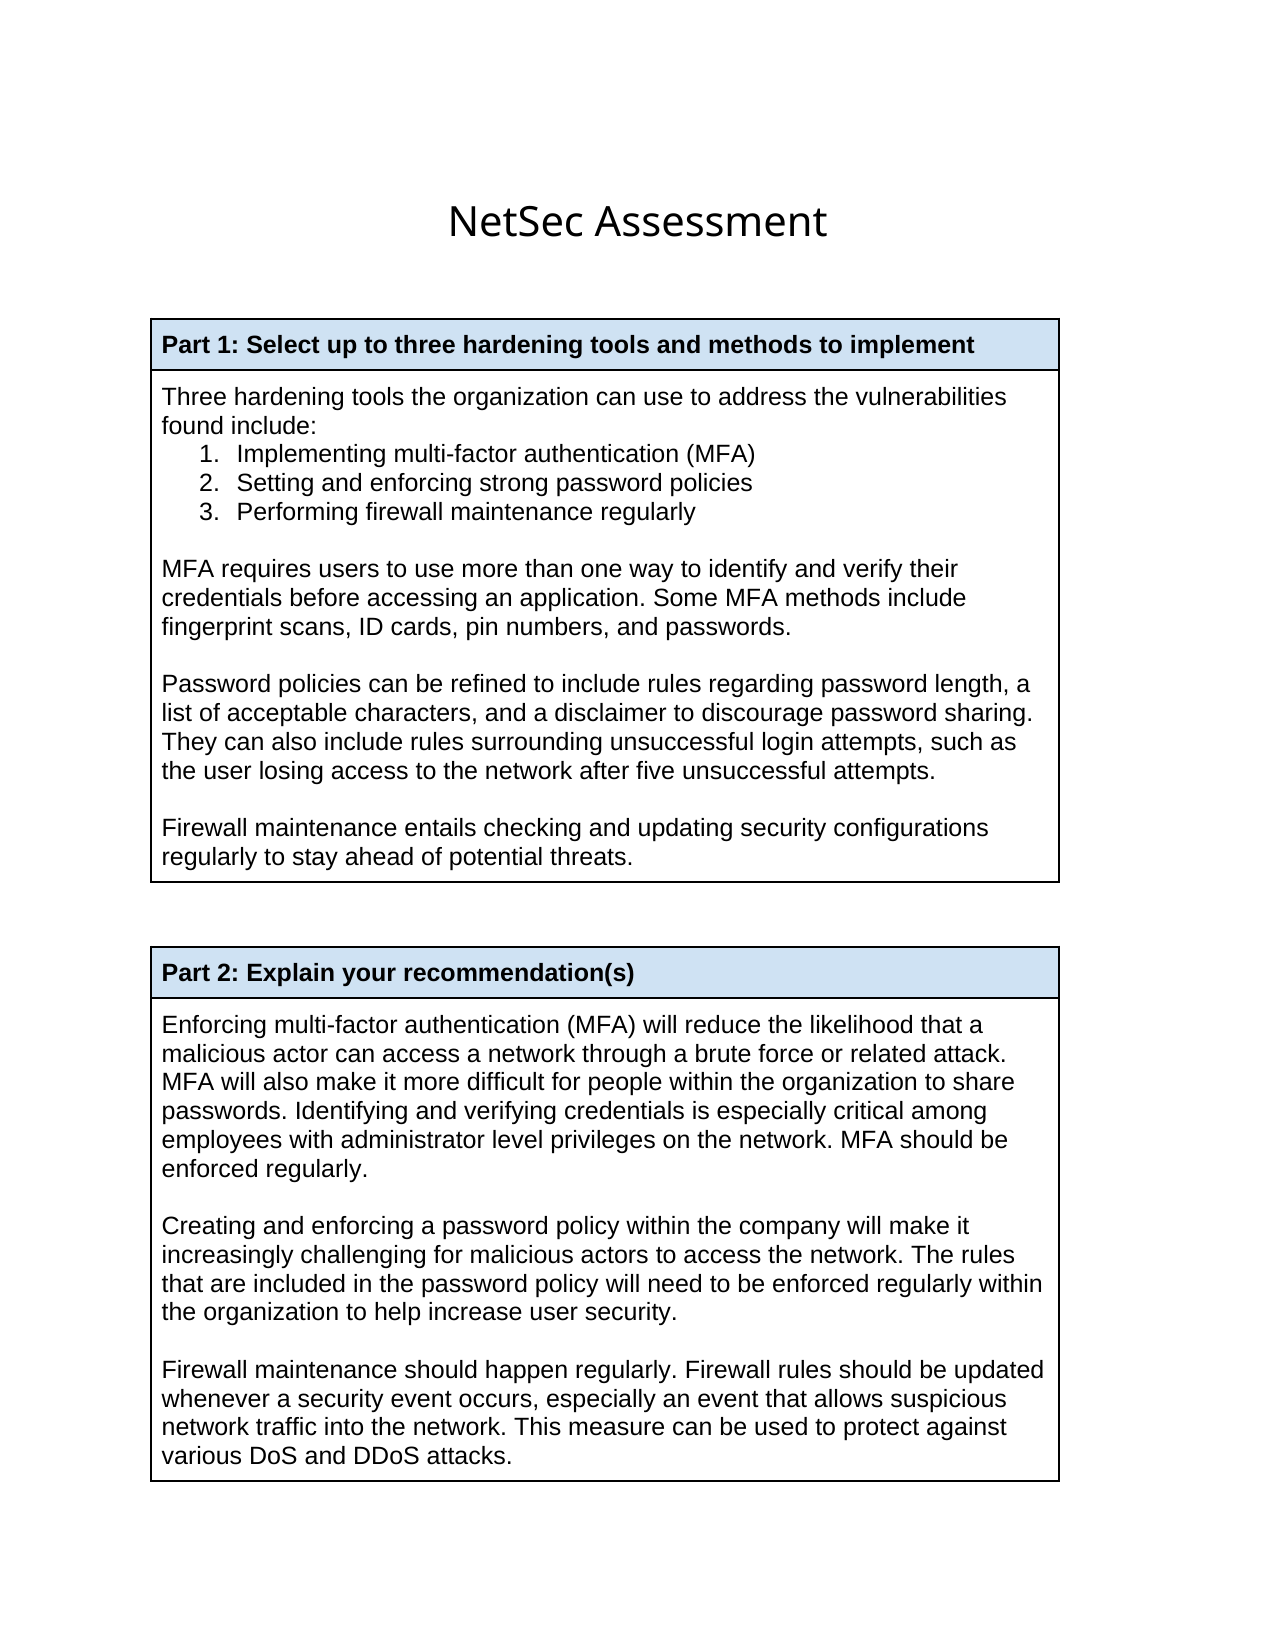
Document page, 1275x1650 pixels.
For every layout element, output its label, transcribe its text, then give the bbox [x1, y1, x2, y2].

table_cell Enforcing multi-factor authentication (MFA) will reduce the likelihood that a malicious actor can access a network through a brute force or related attack. MFA will also make it more difficult for people within the organization to share passwords. Identifying and verifying credentials is especially critical among employees with administrator level privileges on the network. MFA should be enforced regularly. Creating and enforcing a password policy within the company will make it increasingly challenging for malicious actors to access the network. The rules that are included in the password policy will need to be enforced regularly within the organization to help increase user security. Firewall maintenance should happen regularly. Firewall rules should be updated whenever a security event occurs, especially an event that allows suspicious network traffic into the network. This measure can be used to protect against various DoS and DDoS attacks. [152, 999, 1058, 1480]
table_header Part 2: Explain your recommendation(s) [152, 948, 1058, 997]
subtitle NetSec Assessment [150, 192, 1125, 248]
table_header Part 1: Select up to three hardening tools and methods to implement [152, 320, 1058, 369]
table_cell Three hardening tools the organization can use to address the vulnerabilities found include: Implementing multi-factor authentication (MFA) Setting and enforcing strong password policies Performing firewall maintenance regularly MFA requires users to use more than one way to identify and verify their credentials before accessing an application. Some MFA methods include fingerprint scans, ID cards, pin numbers, and passwords. Password policies can be refined to include rules regarding password length, a list of acceptable characters, and a disclaimer to discourage password sharing. They can also include rules surrounding unsuccessful login attempts, such as the user losing access to the network after five unsuccessful attempts. Firewall maintenance entails checking and updating security configurations regularly to stay ahead of potential threats. [152, 371, 1058, 881]
